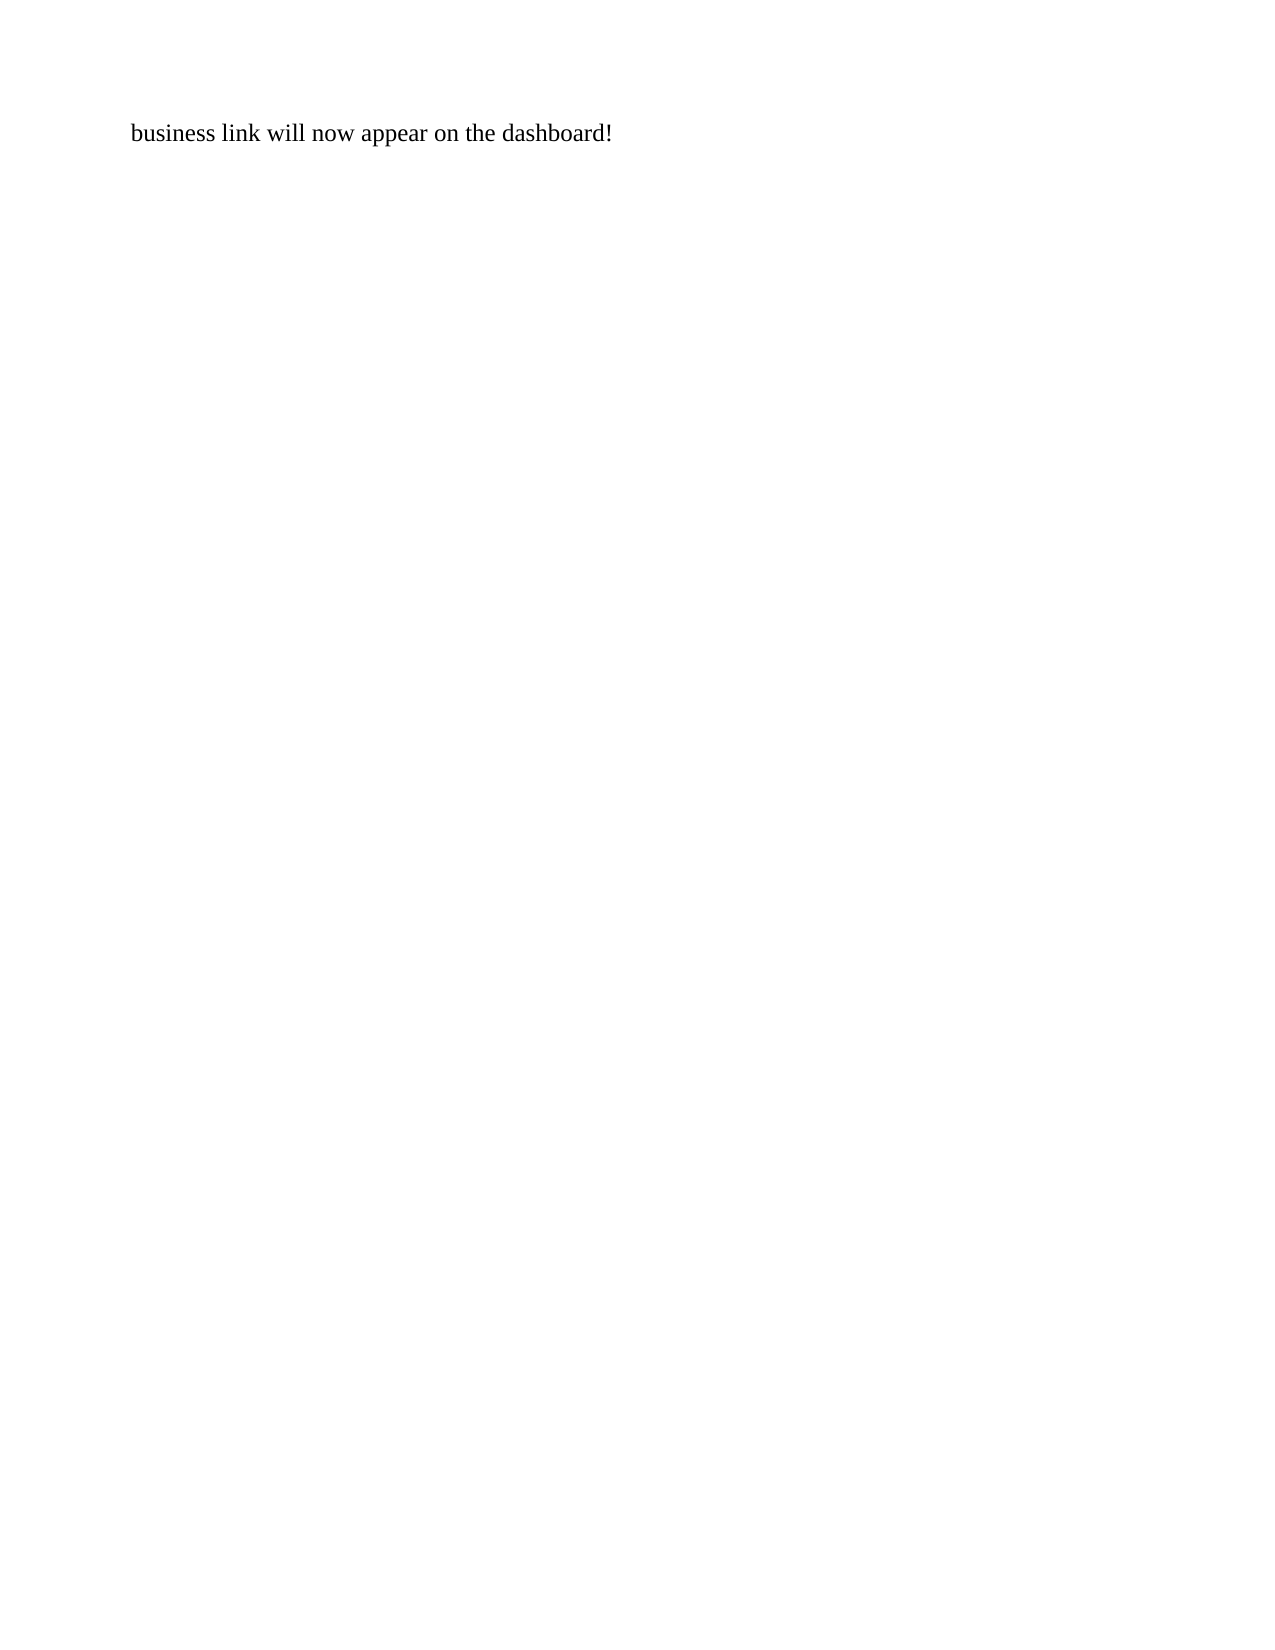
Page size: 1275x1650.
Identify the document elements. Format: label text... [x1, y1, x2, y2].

text business link will now appear on the dashboard! 🎉 [118, 118, 1157, 147]
